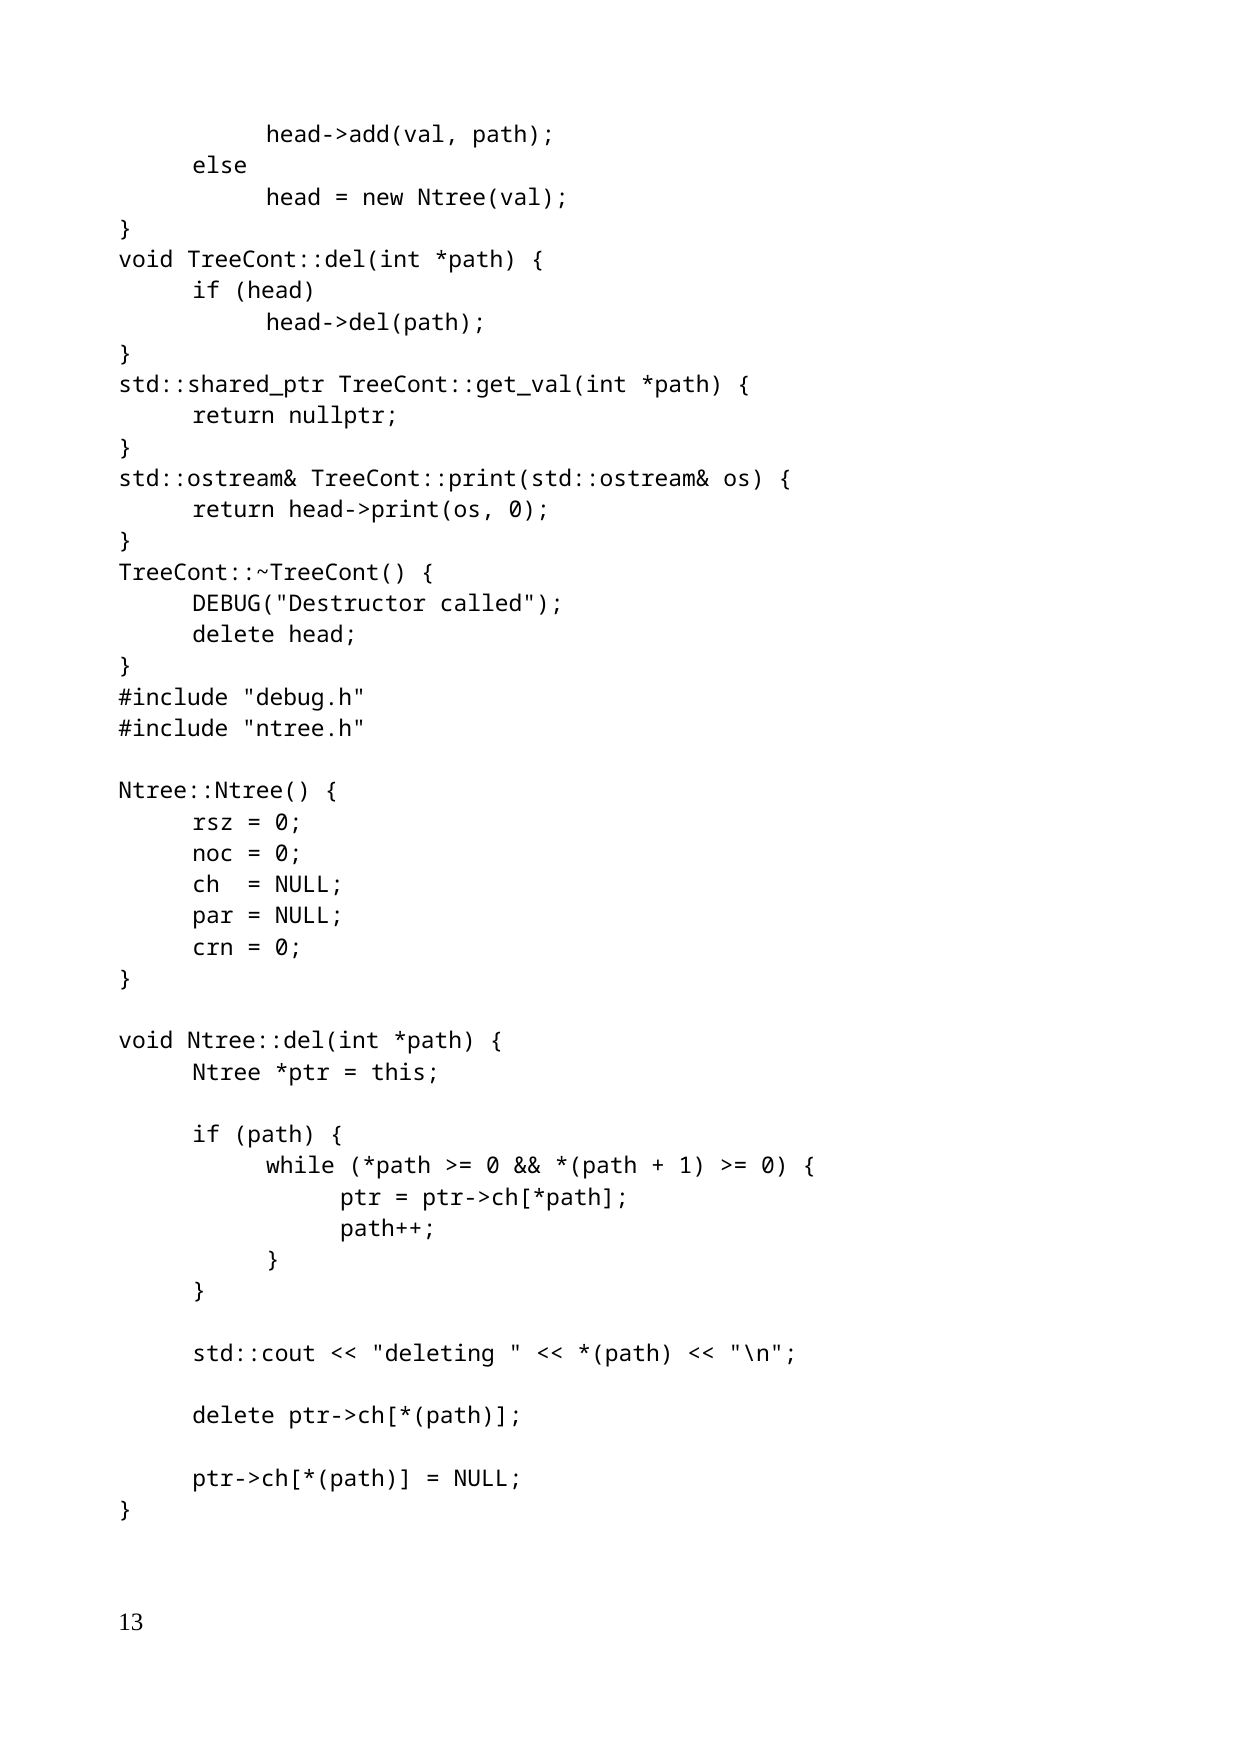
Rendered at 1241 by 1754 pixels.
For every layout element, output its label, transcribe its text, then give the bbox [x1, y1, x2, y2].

text Ntree::Ntree() { [118, 774, 1122, 806]
text TreeCont::~TreeCont() { [118, 556, 1122, 587]
text while (*path >= 0 && *(path + 1) >= 0) { [118, 1149, 1122, 1181]
text } [118, 1243, 1122, 1274]
text delete head; [118, 618, 1122, 649]
text return nullptr; [118, 399, 1122, 431]
text crn = 0; [118, 931, 1122, 962]
text return head->print(os, 0); [118, 493, 1122, 524]
text } [118, 1493, 1122, 1524]
text par = NULL; [118, 899, 1122, 931]
text ptr = ptr->ch[*path]; [118, 1181, 1122, 1212]
text void TreeCont::del(int *path) { [118, 243, 1122, 274]
text head->add(val, path); [118, 118, 1122, 149]
text path++; [118, 1212, 1122, 1243]
text rsz = 0; [118, 806, 1122, 837]
text Ntree *ptr = this; [118, 1056, 1122, 1087]
text std::shared_ptr TreeCont::get_val(int *path) { [118, 368, 1122, 399]
text #include "debug.h" [118, 681, 1122, 712]
text if (path) { [118, 1118, 1122, 1149]
text noc = 0; [118, 837, 1122, 868]
text DEBUG("Destructor called"); [118, 587, 1122, 618]
text head->del(path); [118, 306, 1122, 337]
text } [118, 524, 1122, 556]
text delete ptr->ch[*(path)]; [118, 1399, 1122, 1431]
text if (head) [118, 274, 1122, 306]
text void Ntree::del(int *path) { [118, 1024, 1122, 1056]
text } [118, 431, 1122, 462]
text std::ostream& TreeCont::print(std::ostream& os) { [118, 462, 1122, 493]
text } [118, 1274, 1122, 1306]
text } [118, 337, 1122, 368]
text ptr->ch[*(path)] = NULL; [118, 1462, 1122, 1493]
text std::cout << "deleting " << *(path) << "\n"; [118, 1337, 1122, 1368]
text ch = NULL; [118, 868, 1122, 899]
text else [118, 149, 1122, 181]
text } [118, 962, 1122, 993]
text #include "ntree.h" [118, 712, 1122, 743]
text head = new Ntree(val); [118, 181, 1122, 212]
text } [118, 212, 1122, 243]
text } [118, 649, 1122, 681]
